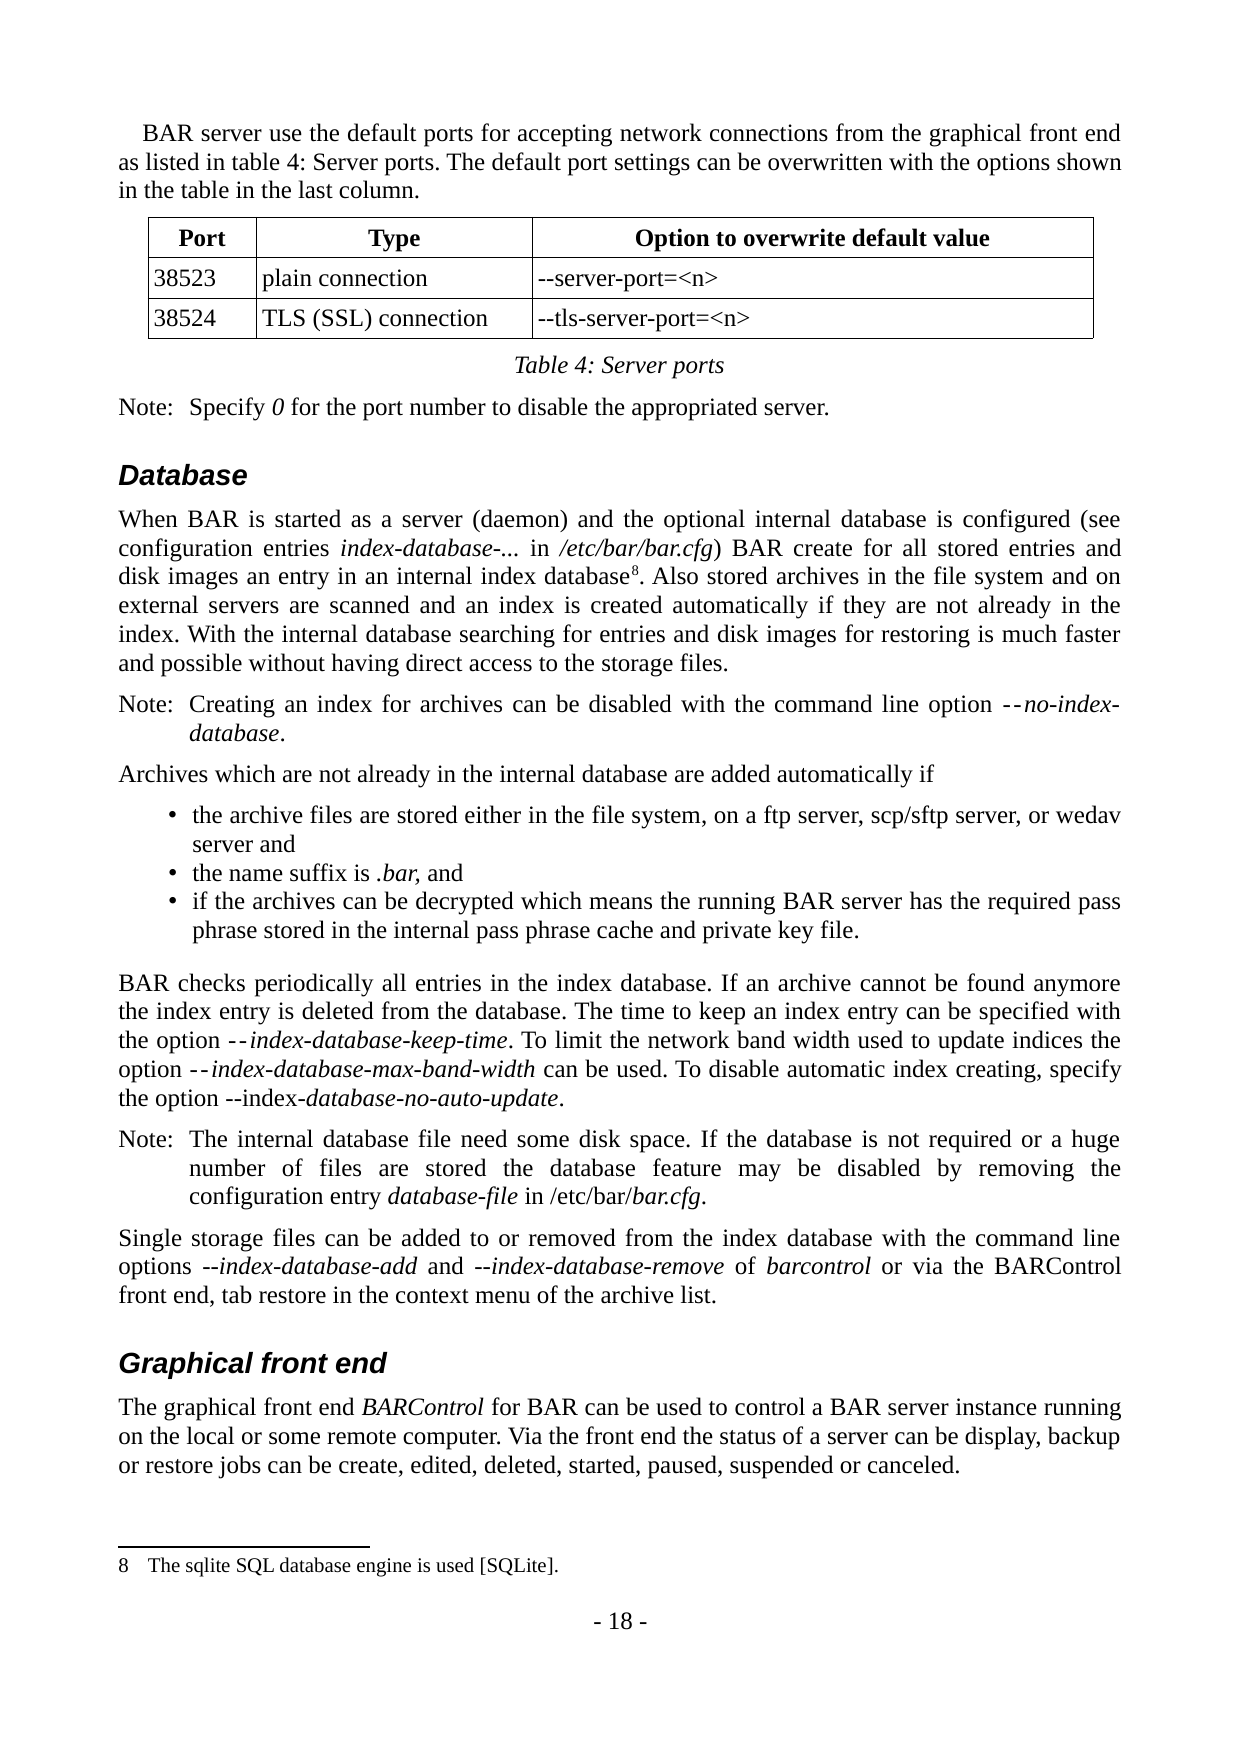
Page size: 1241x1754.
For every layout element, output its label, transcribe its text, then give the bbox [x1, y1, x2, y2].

text Note: The internal database file need some disk space. If the database is not required or a huge number of files are stored the database feature may be disabled by removing the configuration entry database-file in /etc/bar/bar.cfg. [118, 1124, 1122, 1210]
table_cell plain connection [257, 258, 532, 297]
list the archive files are stored either in the file system, on a ftp server, scp/sftp server, or wedav server and [168, 800, 1122, 858]
text Archives which are not already in the internal database are added automatically if [118, 759, 1122, 788]
text BAR checks periodically all entries in the index database. If an archive cannot be found anymore the index entry is deleted from the database. The time to keep an index entry can be specified with the option ‑‑index-database-keep-time. To limit the network band width used to update indices the option ‑‑index-database-max-band-width can be used. To disable automatic index creating, specify the option ‑‑index-database-no-auto-update. [118, 968, 1122, 1111]
text Single storage files can be added to or removed from the index database with the command line options --index-database-add and --index-database-remove of barcontrol or via the BARControl front end, tab restore in the context menu of the archive list. [118, 1223, 1122, 1309]
text Table 4: Server ports [118, 350, 1122, 379]
subtitle Graphical front end [118, 1346, 1122, 1380]
table_header Type [257, 218, 532, 257]
text The graphical front end BARControl for BAR can be used to control a BAR server instance running on the local or some remote computer. Via the front end the status of a server can be display, backup or restore jobs can be create, edited, deleted, started, paused, suspended or canceled. [118, 1392, 1122, 1479]
table_header Option to overwrite default value [533, 218, 1093, 257]
table_cell 38524 [149, 299, 256, 338]
table_cell --tls-server-port=<n> [533, 299, 1093, 338]
table_cell --server-port=<n> [533, 258, 1093, 297]
list the name suffix is .bar, and [168, 858, 1122, 886]
text When BAR is started as a server (daemon) and the optional internal database is configured (see configuration entries index-database-... in /etc/bar/bar.cfg) BAR create for all stored entries and disk images an entry in an internal index database. Also stored archives in the file system and on external servers are scanned and an index is created automatically if they are not already in the index. With the internal database searching for entries and disk images for restoring is much faster and possible without having direct access to the storage files. [118, 504, 1122, 676]
text Note: Specify 0 for the port number to disable the appropriated server. [118, 392, 1122, 420]
table_cell TLS (SSL) connection [257, 299, 532, 338]
subtitle Database [118, 458, 1122, 491]
text The sqlite SQL database engine is used [SQLite]. [118, 1553, 1122, 1577]
table_header Port [149, 218, 256, 257]
list if the archives can be decrypted which means the running BAR server has the required pass phrase stored in the internal pass phrase cache and private key file. [168, 886, 1122, 944]
text BAR server use the default ports for accepting network connections from the graphical front end as listed in table 4: Server ports. The default port settings can be overwritten with the options shown in the table in the last column. [118, 118, 1122, 204]
table_cell 38523 [149, 258, 256, 297]
text Note: Creating an index for archives can be disabled with the command line option ‑‑no-index-database. [118, 689, 1122, 746]
